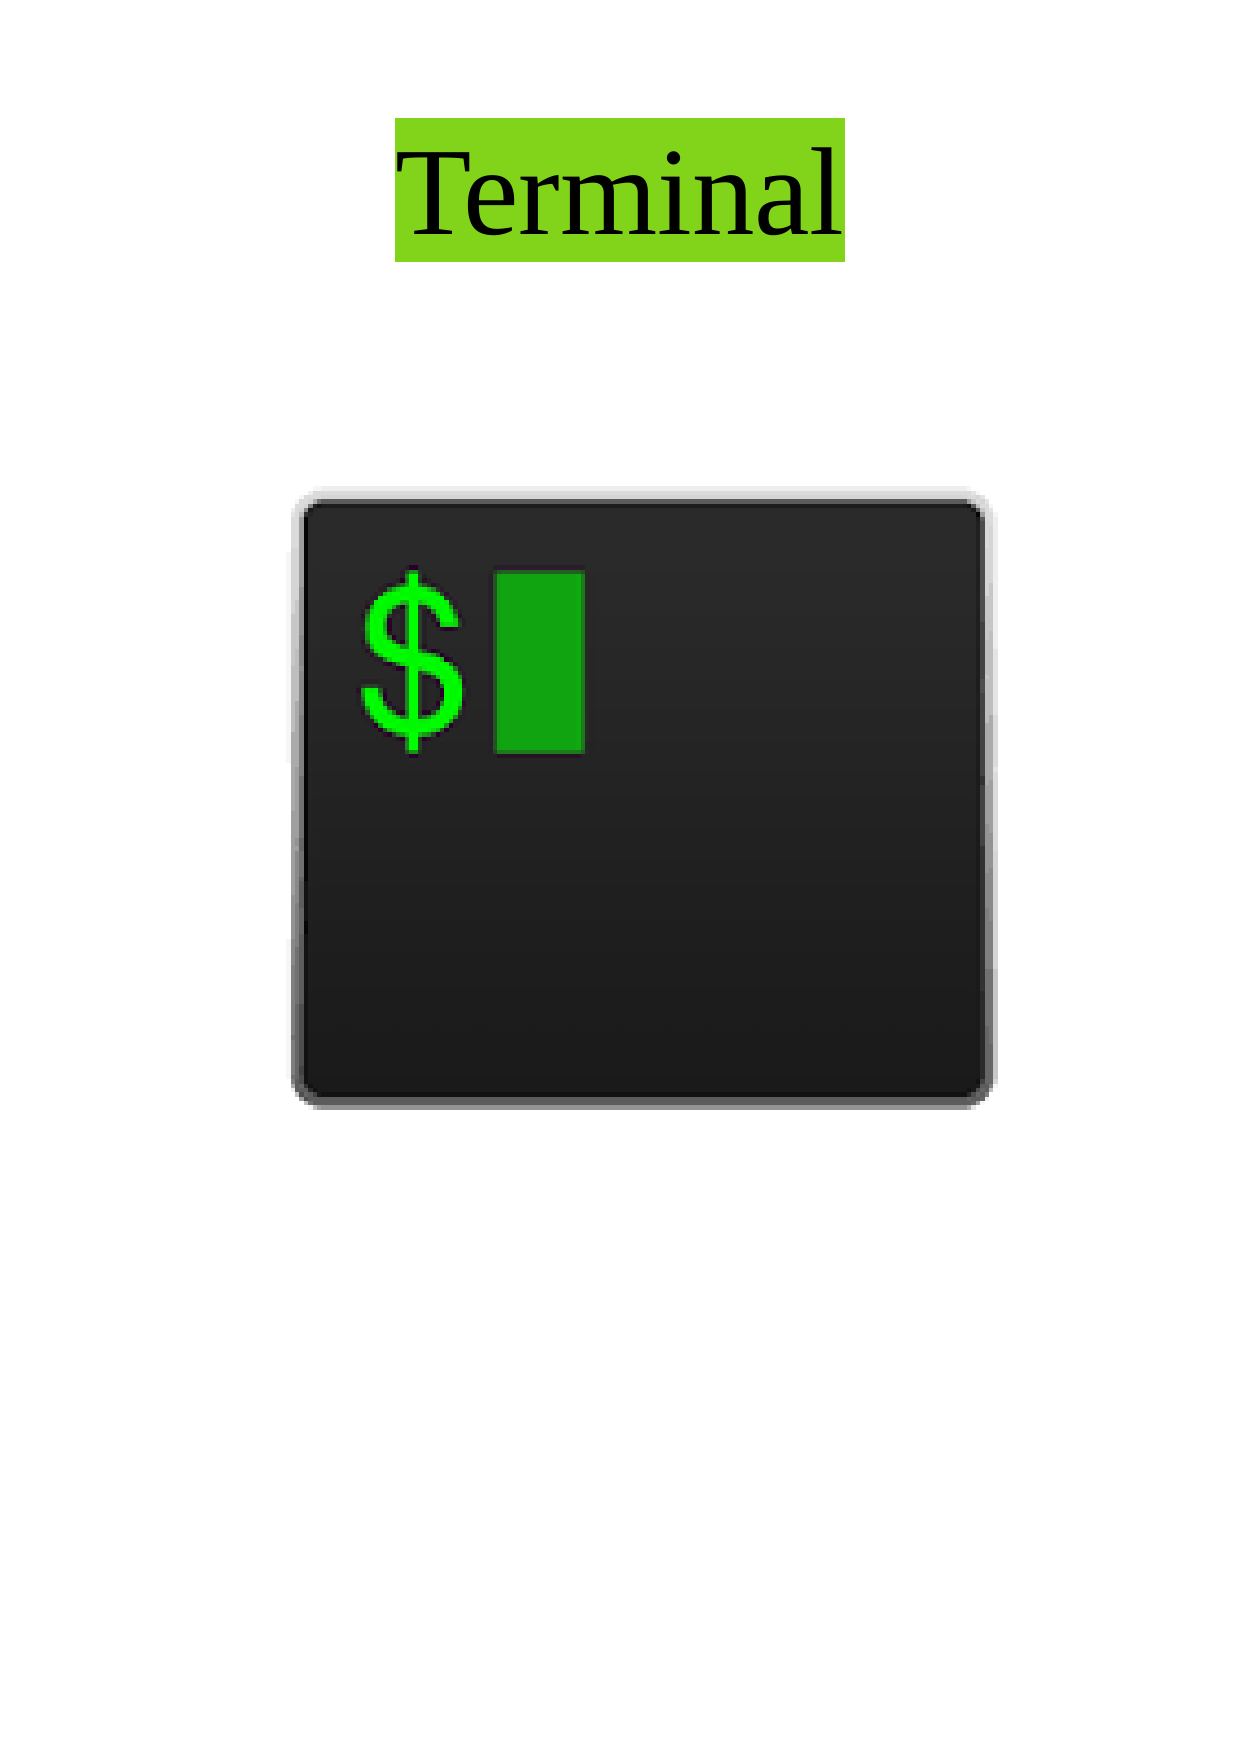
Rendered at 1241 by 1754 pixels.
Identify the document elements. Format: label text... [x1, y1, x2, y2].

text Terminal [118, 118, 1122, 262]
picture [234, 391, 1050, 1207]
